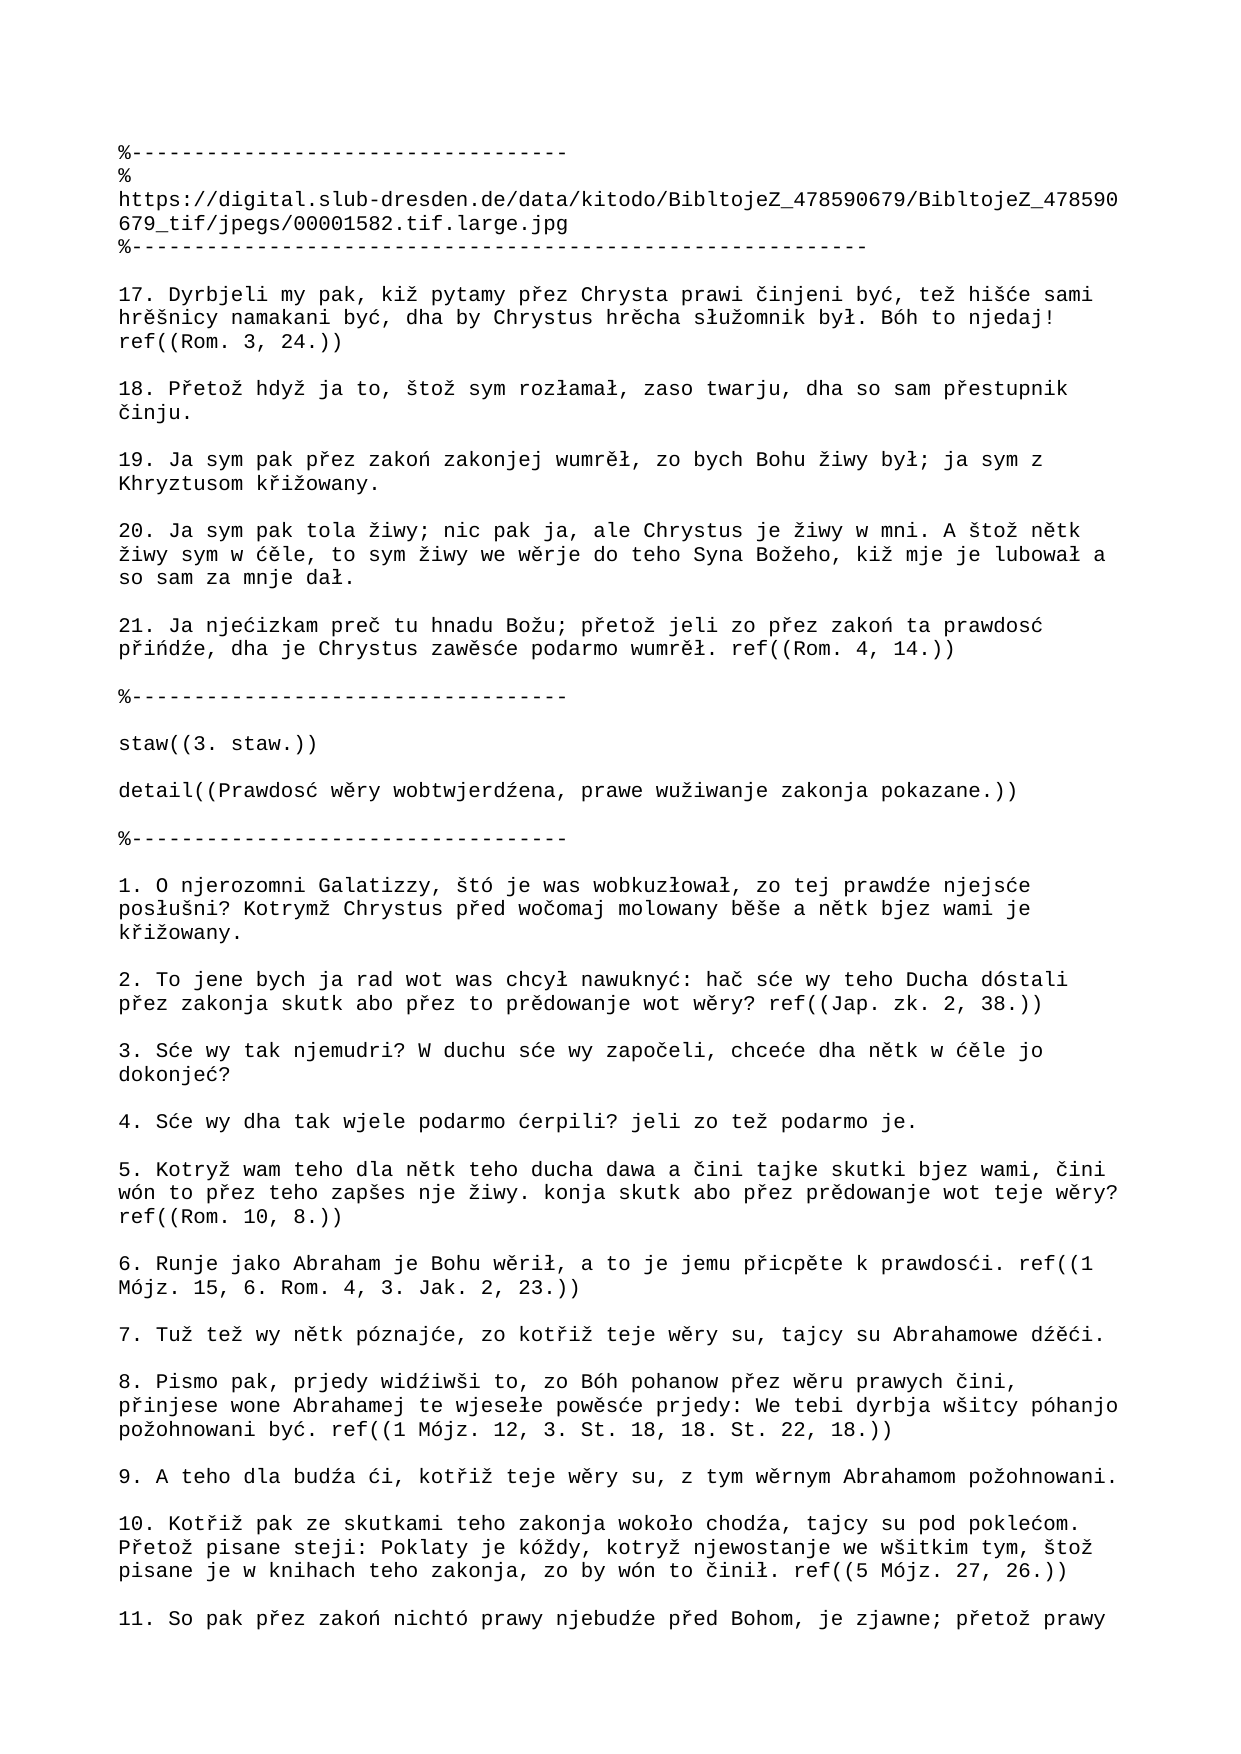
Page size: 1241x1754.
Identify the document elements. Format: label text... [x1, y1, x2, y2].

text % https://digital.slub-dresden.de/data/kitodo/BibltojeZ_478590679/BibltojeZ_478590679_tif/jpegs/00001582.tif.large.jpg [118, 165, 1122, 236]
text 1. O njerozomni Galatizzy, štó je was wobkuzłował, zo tej prawdźe njejsće posłušni? Kotrymž Chrystus před wočomaj molowany běše a nětk bjez wami je křižowany. [118, 875, 1122, 946]
text 10. Kotřiž pak ze skutkami teho zakonja wokoło chodźa, tajcy su pod poklećom. Přetož pisane steji: Poklaty je kóždy, kotryž njewostanje we wšitkim tym, štož pisane je w knihach teho zakonja, zo by wón to činił. ref((5 Mójz. 27, 26.)) [118, 1513, 1122, 1584]
text 9. A teho dla budźa ći, kotřiž teje wěry su, z tym wěrnym Abrahamom požohnowani. [118, 1466, 1122, 1489]
text 6. Runje jako Abraham je Bohu wěrił, a to je jemu přicpěte k prawdosći. ref((1 Mójz. 15, 6. Rom. 4, 3. Jak. 2, 23.)) [118, 1253, 1122, 1300]
text 7. Tuž tež wy nětk póznajće, zo kotřiž teje wěry su, tajcy su Abrahamowe dźěći. [118, 1324, 1122, 1348]
text %----------------------------------- [118, 827, 1122, 851]
text 17. Dyrbjeli my pak, kiž pytamy přez Chrysta prawi činjeni być, tež hišće sami hrěšnicy namakani być, dha by Chrystus hrěcha słužomnik był. Bóh to njedaj! ref((Rom. 3, 24.)) [118, 284, 1122, 354]
text %----------------------------------- [118, 686, 1122, 709]
text 4. Sće wy dha tak wjele podarmo ćerpili? jeli zo tež podarmo je. [118, 1111, 1122, 1135]
text %----------------------------------------------------------- [118, 236, 1122, 260]
text 5. Kotryž wam teho dla nětk teho ducha dawa a čini tajke skutki bjez wami, čini wón to přez teho zapšes nje žiwy. konja skutk abo přez prědowanje wot teje wěry? ref((Rom. 10, 8.)) [118, 1158, 1122, 1229]
text 19. Ja sym pak přez zakoń zakonjej wumrěł, zo bych Bohu žiwy był; ja sym z Khryztusom křižowany. [118, 449, 1122, 496]
text %----------------------------------- [118, 142, 1122, 165]
text 20. Ja sym pak tola žiwy; nic pak ja, ale Chrystus je žiwy w mni. A štož nětk žiwy sym w ćěle, to sym žiwy we wěrje do teho Syna Božeho, kiž mje je lubował a so sam za mnje dał. [118, 520, 1122, 591]
text 18. Přetož hdyž ja to, štož sym rozłamał, zaso twarju, dha so sam přestupnik činju. [118, 378, 1122, 426]
text 11. So pak přez zakoń nichtó prawy njebudźe před Bohom, je zjawne; přetož prawy [118, 1608, 1122, 1631]
text 21. Ja njećizkam preč tu hnadu Božu; přetož jeli zo přez zakoń ta prawdosć přińdźe, dha je Chrystus zawěsće podarmo wumrěł. ref((Rom. 4, 14.)) [118, 615, 1122, 662]
text 8. Pismo pak, prjedy widźiwši to, zo Bóh pohanow přez wěru prawych čini, přinjese wone Abrahamej te wjesełe powěsće prjedy: We tebi dyrbja wšitcy póhanjo požohnowani być. ref((1 Mójz. 12, 3. St. 18, 18. St. 22, 18.)) [118, 1371, 1122, 1442]
text detail((Prawdosć wěry wobtwjerdźena, prawe wužiwanje zakonja pokazane.)) [118, 780, 1122, 804]
text 2. To jene bych ja rad wot was chcył nawuknyć: hač sće wy teho Ducha dóstali přez zakonja skutk abo přez to prědowanje wot wěry? ref((Jap. zk. 2, 38.)) [118, 969, 1122, 1017]
text 3. Sće wy tak njemudri? W duchu sće wy započeli, chceće dha nětk w ćěle jo dokonjeć? [118, 1040, 1122, 1088]
text staw((3. staw.)) [118, 733, 1122, 757]
